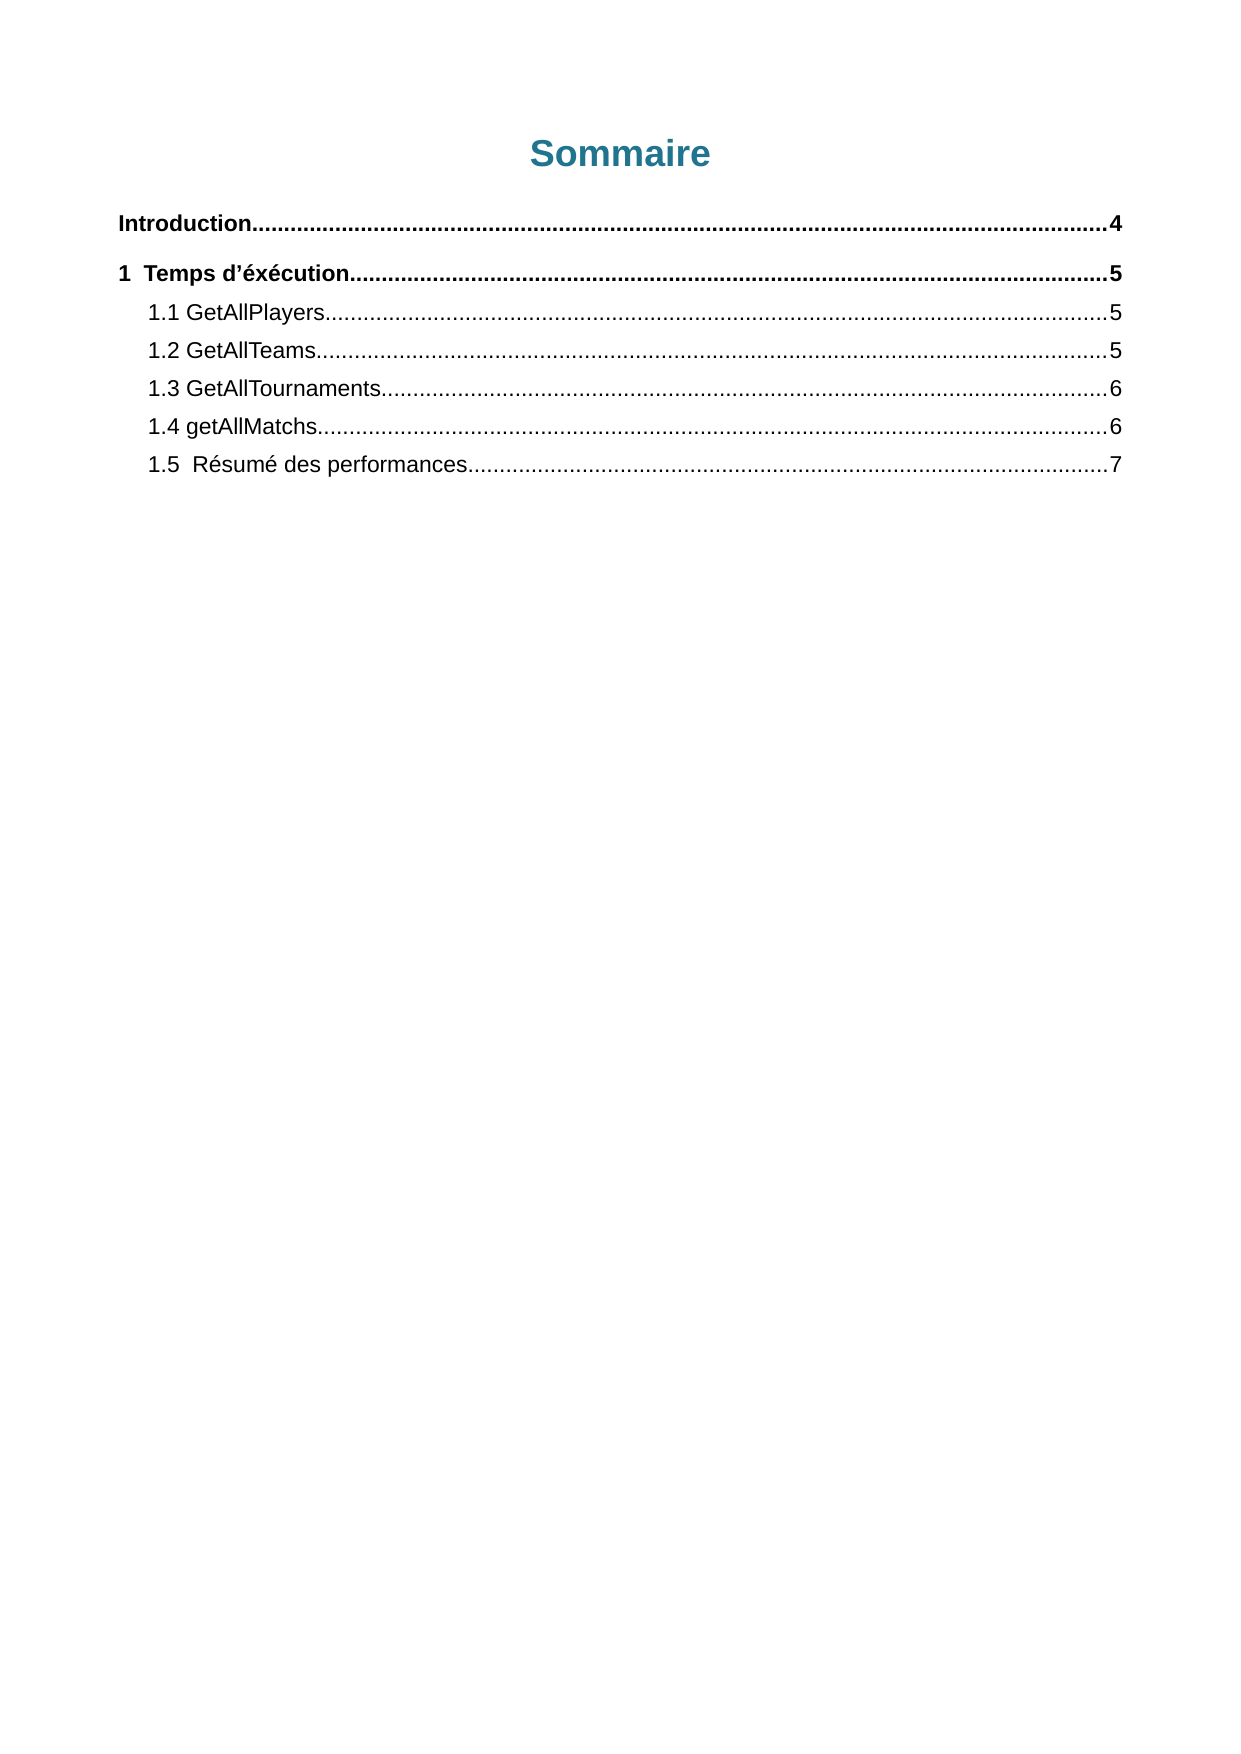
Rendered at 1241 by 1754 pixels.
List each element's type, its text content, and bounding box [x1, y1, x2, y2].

text 1.5 Résumé des performances 7 [148, 451, 1122, 477]
subtitle Sommaire [118, 131, 1122, 174]
text 1.4 getAllMatchs 6 [148, 413, 1122, 439]
text 1.1 GetAllPlayers 5 [148, 298, 1122, 325]
text 1.2 GetAllTeams 5 [148, 337, 1122, 363]
text 1.3 GetAllTournaments 6 [148, 375, 1122, 401]
text 1 Temps d’éxécution 5 [118, 260, 1122, 287]
text Introduction 4 [118, 210, 1122, 237]
